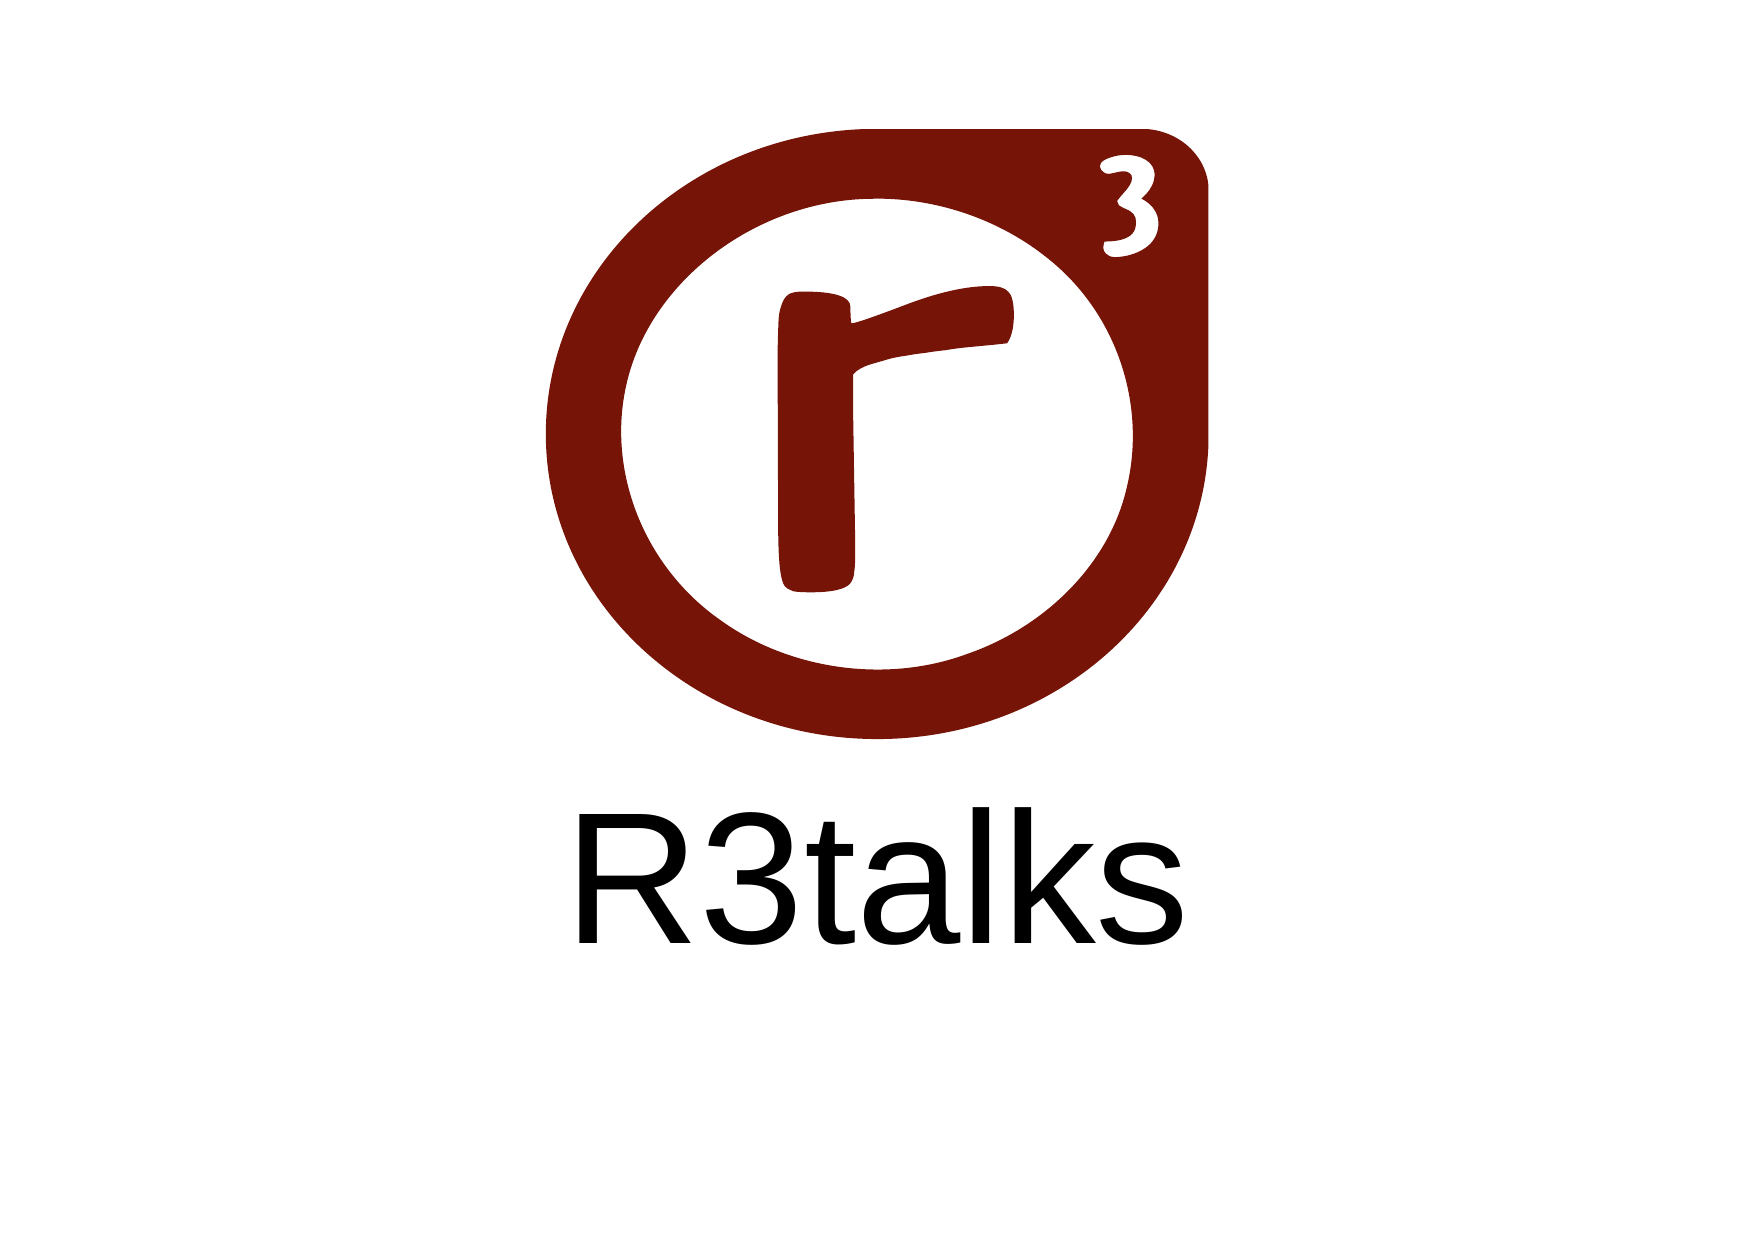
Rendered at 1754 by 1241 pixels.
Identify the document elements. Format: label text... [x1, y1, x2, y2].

text R3talks [118, 768, 1636, 984]
